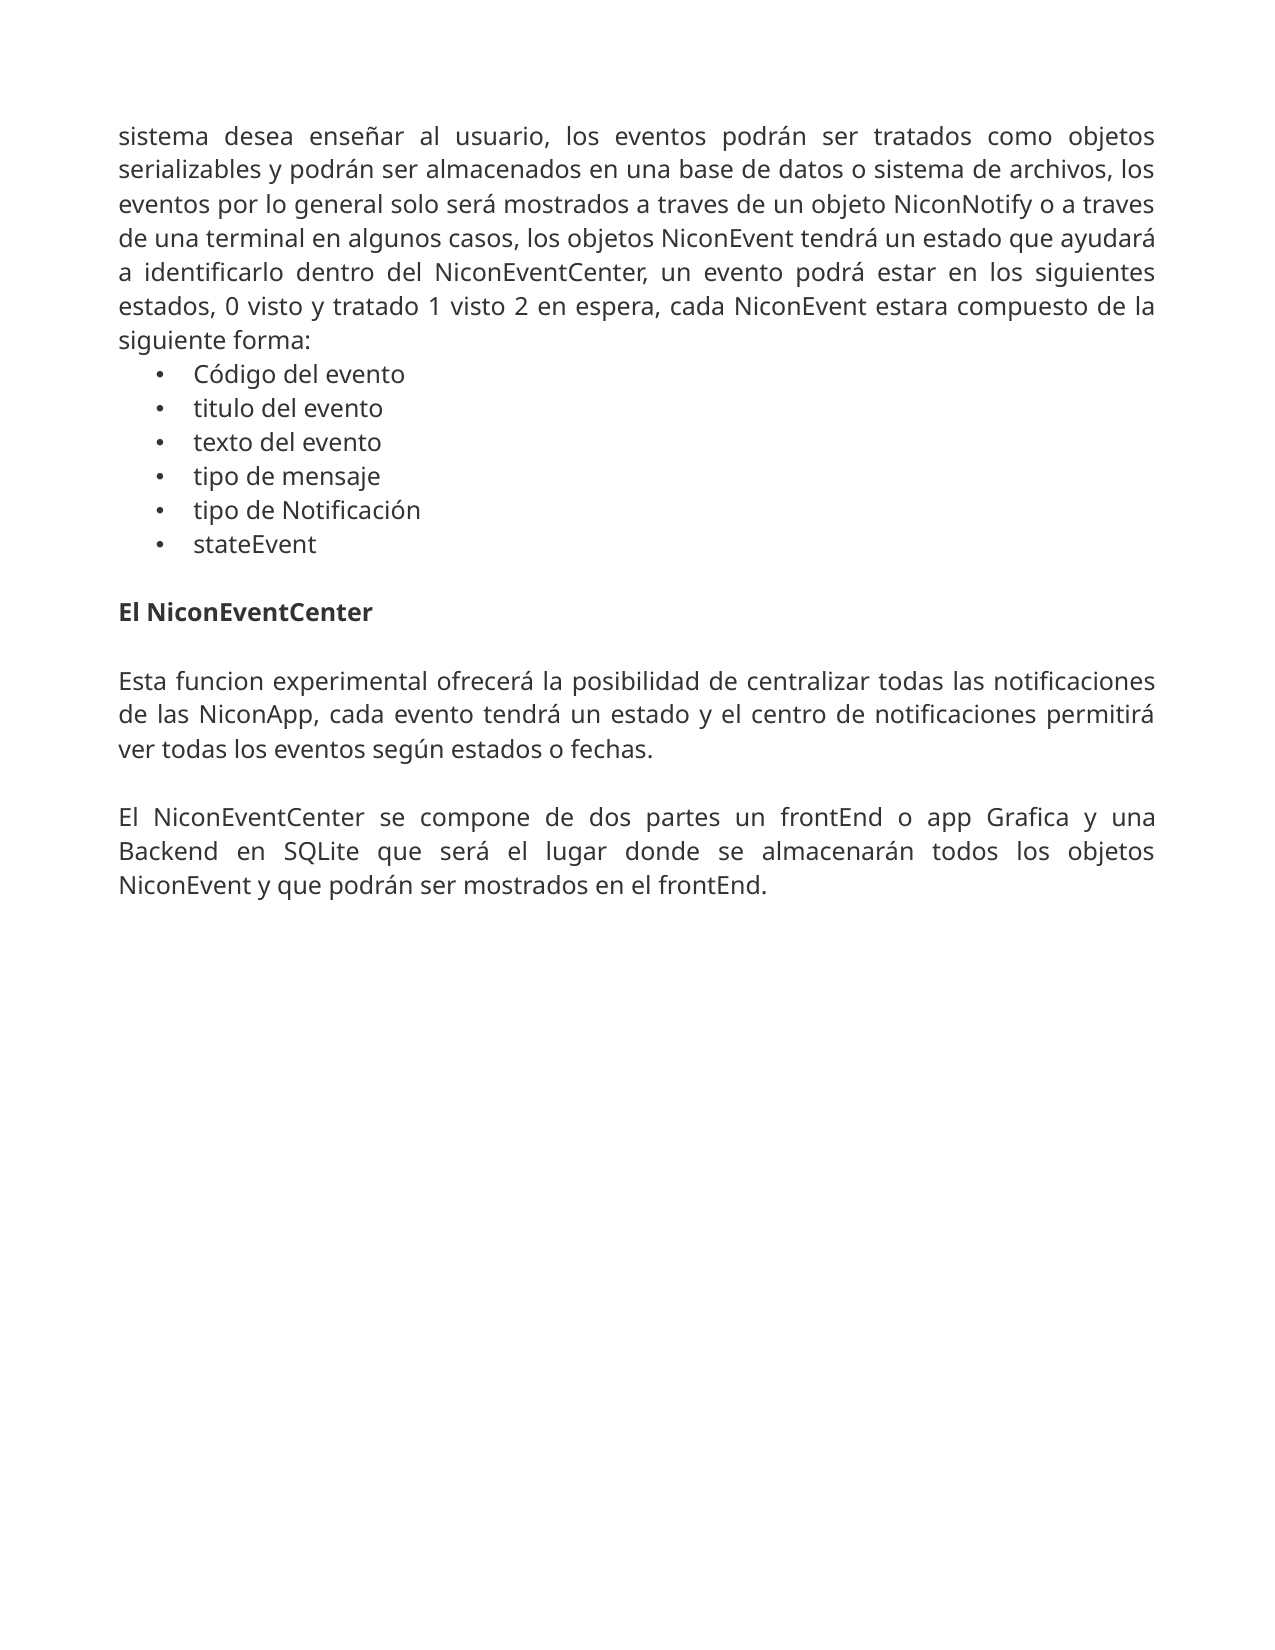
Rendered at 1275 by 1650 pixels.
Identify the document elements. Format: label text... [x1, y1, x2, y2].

list titulo del evento [156, 391, 1157, 425]
text El NiconEventCenter se compone de dos partes un frontEnd o app Grafica y una Backend en SQLite que será el lugar donde se almacenarán todos los objetos NiconEvent y que podrán ser mostrados en el frontEnd. [118, 799, 1157, 902]
list tipo de Notificación [156, 493, 1157, 527]
text sistema desea enseñar al usuario, los eventos podrán ser tratados como objetos serializables y podrán ser almacenados en una base de datos o sistema de archivos, los eventos por lo general solo será mostrados a traves de un objeto NiconNotify o a traves de una terminal en algunos casos, los objetos NiconEvent tendrá un estado que ayudará a identificarlo dentro del NiconEventCenter, un evento podrá estar en los siguientes estados, 0 visto y tratado 1 visto 2 en espera, cada NiconEvent estara compuesto de la siguiente forma: [118, 118, 1157, 357]
text El NiconEventCenter [118, 595, 1157, 629]
list tipo de mensaje [156, 459, 1157, 493]
text Esta funcion experimental ofrecerá la posibilidad de centralizar todas las notificaciones de las NiconApp, cada evento tendrá un estado y el centro de notificaciones permitirá ver todas los eventos según estados o fechas. [118, 663, 1157, 765]
list Código del evento [156, 357, 1157, 391]
list stateEvent [156, 527, 1157, 561]
list texto del evento [156, 425, 1157, 459]
